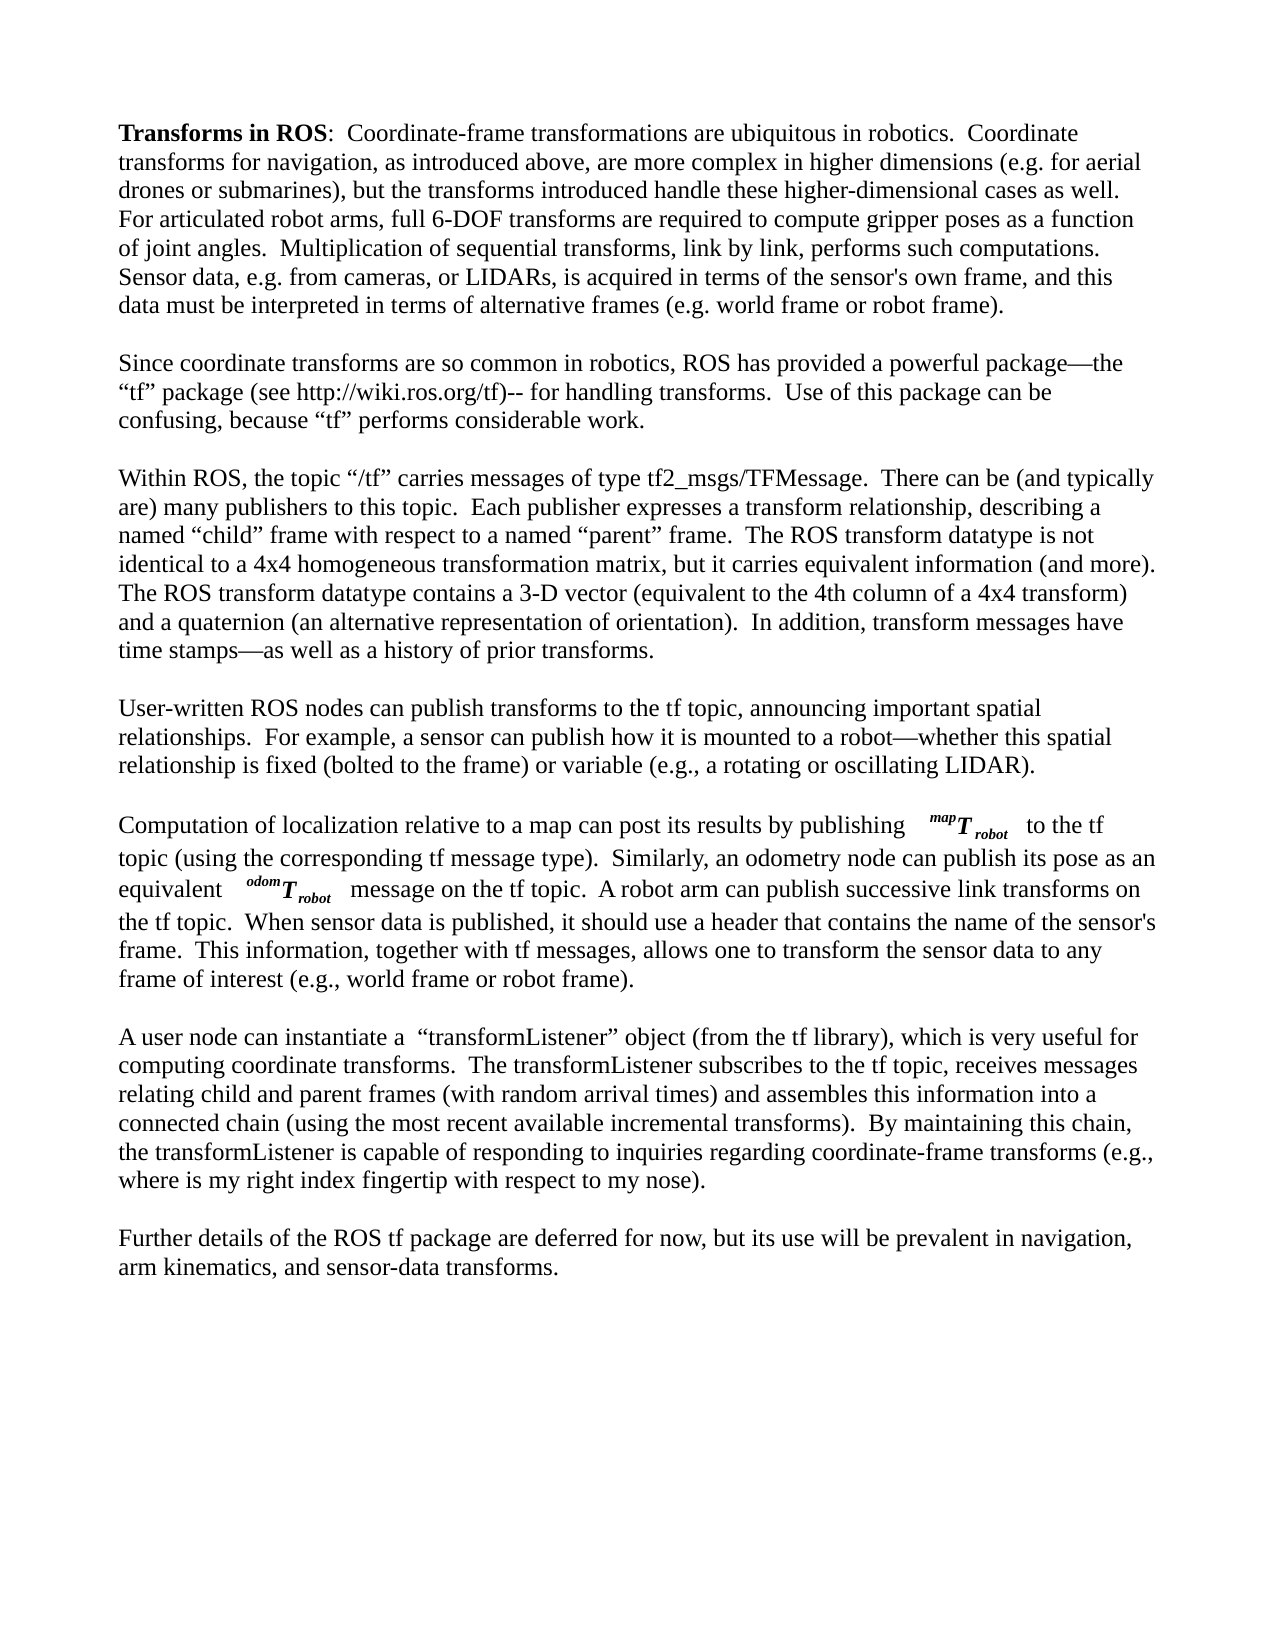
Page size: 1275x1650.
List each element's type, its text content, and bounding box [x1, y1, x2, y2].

text Within ROS, the topic “/tf” carries messages of type tf2_msgs/TFMessage. There can be (and typically are) many publishers to this topic. Each publisher expresses a transform relationship, describing a named “child” frame with respect to a named “parent” frame. The ROS transform datatype is not identical to a 4x4 homogeneous transformation matrix, but it carries equivalent information (and more). The ROS transform datatype contains a 3-D vector (equivalent to the 4th column of a 4x4 transform) and a quaternion (an alternative representation of orientation). In addition, transform messages have time stamps—as well as a history of prior transforms. [118, 463, 1157, 664]
text Since coordinate transforms are so common in robotics, ROS has provided a powerful package—the “tf” package (see http://wiki.ros.org/tf)-- for handling transforms. Use of this package can be confusing, because “tf” performs considerable work. [118, 348, 1157, 434]
text A user node can instantiate a “transformListener” object (from the tf library), which is very useful for computing coordinate transforms. The transformListener subscribes to the tf topic, receives messages relating child and parent frames (with random arrival times) and assembles this information into a connected chain (using the most recent available incremental transforms). By maintaining this chain, the transformListener is capable of responding to inquiries regarding coordinate-frame transforms (e.g., where is my right index fingertip with respect to my nose). [118, 1022, 1157, 1194]
text Further details of the ROS tf package are deferred for now, but its use will be prevalent in navigation, arm kinematics, and sensor-data transforms. [118, 1223, 1157, 1281]
text Transforms in ROS: Coordinate-frame transformations are ubiquitous in robotics. Coordinate transforms for navigation, as introduced above, are more complex in higher dimensions (e.g. for aerial drones or submarines), but the transforms introduced handle these higher-dimensional cases as well. For articulated robot arms, full 6-DOF transforms are required to compute gripper poses as a function of joint angles. Multiplication of sequential transforms, link by link, performs such computations. Sensor data, e.g. from cameras, or LIDARs, is acquired in terms of the sensor's own frame, and this data must be interpreted in terms of alternative frames (e.g. world frame or robot frame). [118, 118, 1157, 319]
text Computation of localization relative to a map can post its results by publishing to the tf topic (using the corresponding tf message type). Similarly, an odometry node can publish its pose as an equivalent message on the tf topic. A robot arm can publish successive link transforms on the tf topic. When sensor data is published, it should use a header that contains the name of the sensor's frame. This information, together with tf messages, allows one to transform the sensor data to any frame of interest (e.g., world frame or robot frame). [118, 808, 1157, 993]
text User-written ROS nodes can publish transforms to the tf topic, announcing important spatial relationships. For example, a sensor can publish how it is mounted to a robot—whether this spatial relationship is fixed (bolted to the frame) or variable (e.g., a rotating or oscillating LIDAR). [118, 693, 1157, 779]
